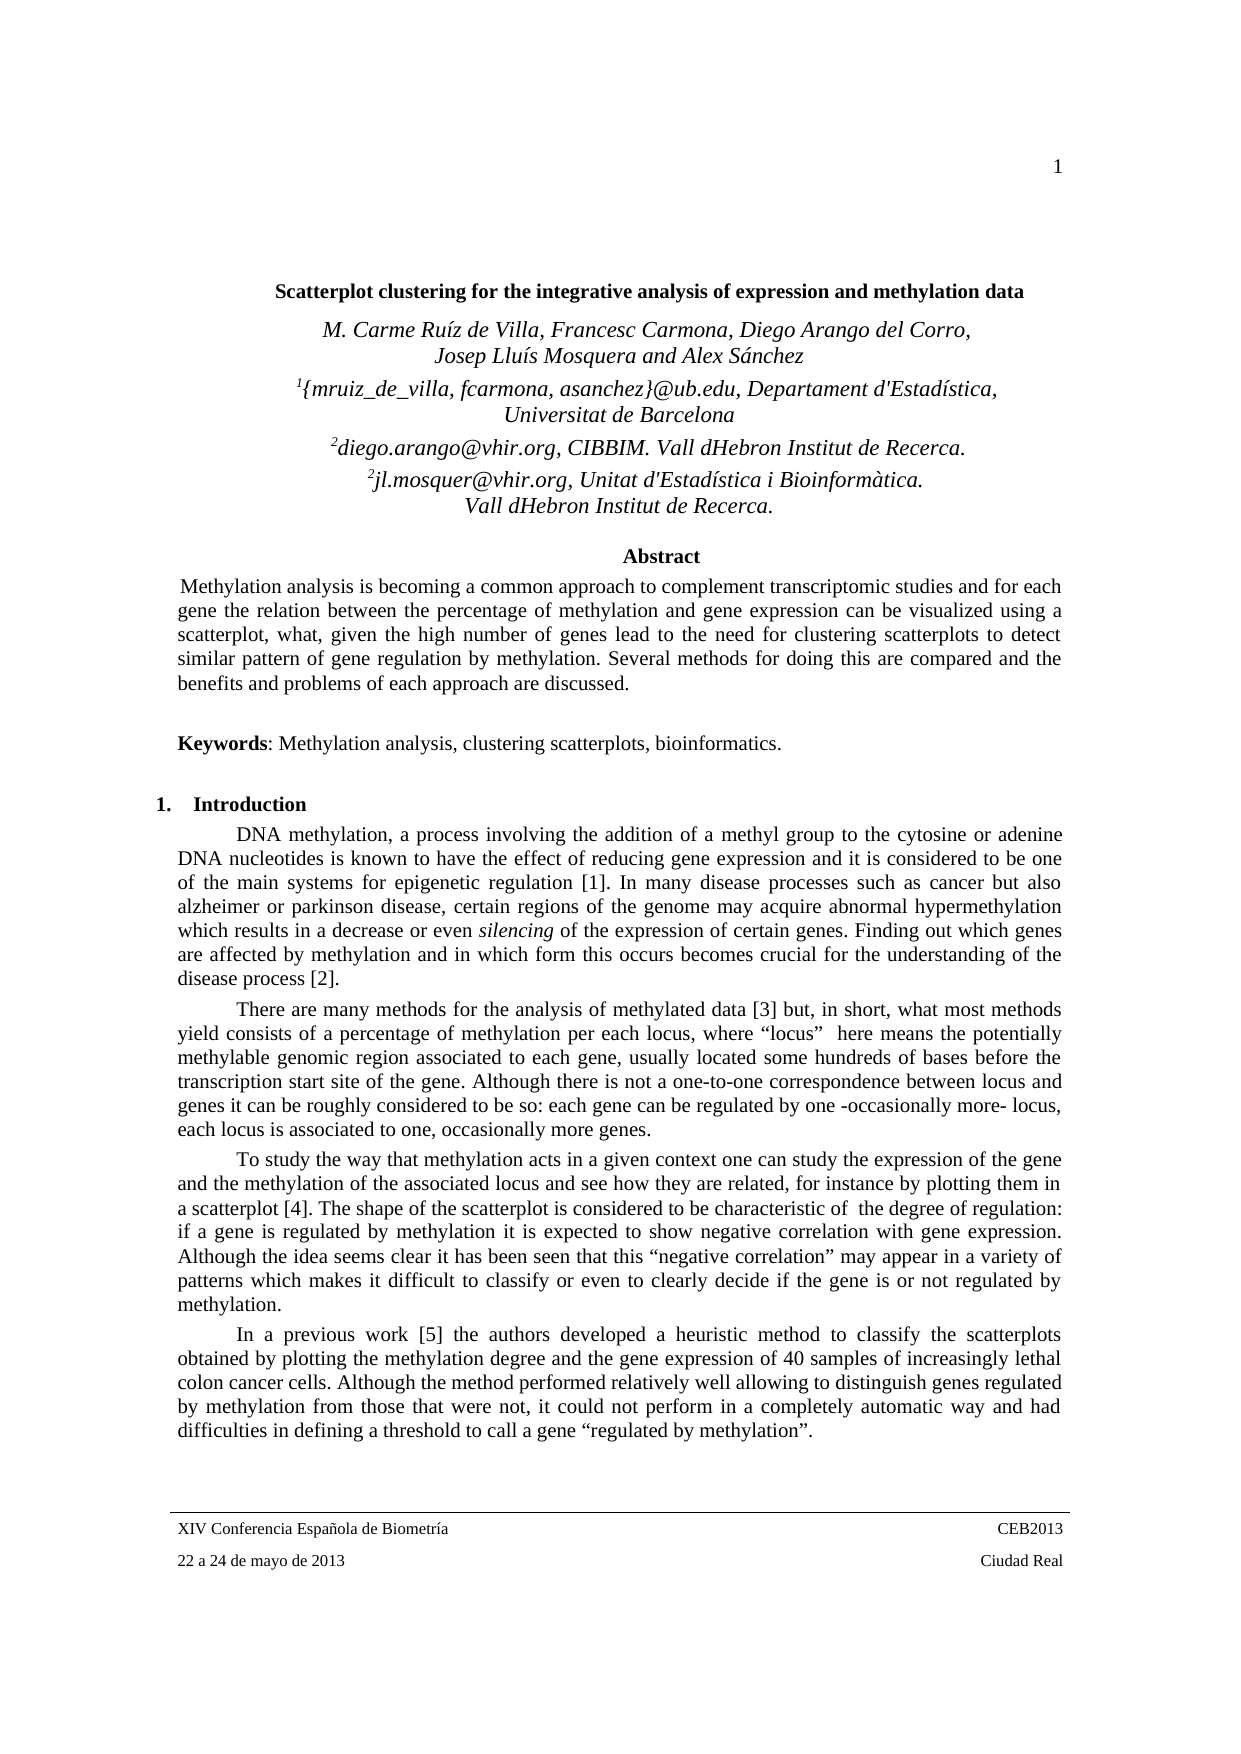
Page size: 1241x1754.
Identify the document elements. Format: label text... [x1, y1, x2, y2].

text In a previous work [5] the authors developed a heuristic method to classify the scatterplots obtained by plotting the methylation degree and the gene expression of 40 samples of increasingly lethal colon cancer cells. Although the method performed relatively well allowing to distinguish genes regulated by methylation from those that were not, it could not perform in a completely automatic way and had difficulties in defining a threshold to call a gene “regulated by methylation”. [177, 1322, 1063, 1442]
text Abstract [248, 544, 1016, 568]
text There are many methods for the analysis of methylated data [3] but, in short, what most methods yield consists of a percentage of methylation per each locus, where “locus” here means the potentially methylable genomic region associated to each gene, usually located some hundreds of bases before the transcription start site of the gene. Although there is not a one-to-one correspondence between locus and genes it can be roughly considered to be so: each gene can be regulated by one -occasionally more- locus, each locus is associated to one, occasionally more genes. [177, 997, 1063, 1141]
text 2diego.arango@vhir.org, CIBBIM. Vall dHebron Institut de Recerca. [177, 433, 1063, 460]
text To study the way that methylation acts in a given context one can study the expression of the gene and the methylation of the associated locus and see how they are related, for instance by plotting them in a scatterplot [4]. The shape of the scatterplot is considered to be characteristic of the degree of regulation: if a gene is regulated by methylation it is expected to show negative correlation with gene expression. Although the idea seems clear it has been seen that this “negative correlation” may appear in a variety of patterns which makes it difficult to classify or even to clearly decide if the gene is or not regulated by methylation. [177, 1147, 1063, 1316]
text Keywords: Methylation analysis, clustering scatterplots, bioinformatics. [177, 731, 1063, 755]
list Introduction [156, 792, 1063, 816]
text M. Carme Ruíz de Villa, Francesc Carmona, Diego Arango del Corro, Josep Lluís Mosquera and Alex Sánchez [177, 316, 1063, 368]
text 1{mruiz_de_villa, fcarmona, asanchez}@ub.edu, Departament d'Estadística, Universitat de Barcelona [177, 374, 1063, 427]
text Scatterplot clustering for the integrative analysis of expression and methylation data [177, 279, 1063, 303]
text Methylation analysis is becoming a common approach to complement transcriptomic studies and for each gene the relation between the percentage of methylation and gene expression can be visualized using a scatterplot, what, given the high number of genes lead to the need for clustering scatterplots to detect similar pattern of gene regulation by methylation. Several methods for doing this are compared and the benefits and problems of each approach are discussed. [177, 574, 1063, 694]
text DNA methylation, a process involving the addition of a methyl group to the cytosine or adenine DNA nucleotides is known to have the effect of reducing gene expression and it is considered to be one of the main systems for epigenetic regulation [1]. In many disease processes such as cancer but also alzheimer or parkinson disease, certain regions of the genome may acquire abnormal hypermethylation which results in a decrease or even silencing of the expression of certain genes. Finding out which genes are affected by methylation and in which form this occurs becomes crucial for the understanding of the disease process [2]. [177, 822, 1063, 990]
text 2jl.mosquer@vhir.org, Unitat d'Estadística i Bioinformàtica. Vall dHebron Institut de Recerca. [177, 466, 1063, 519]
